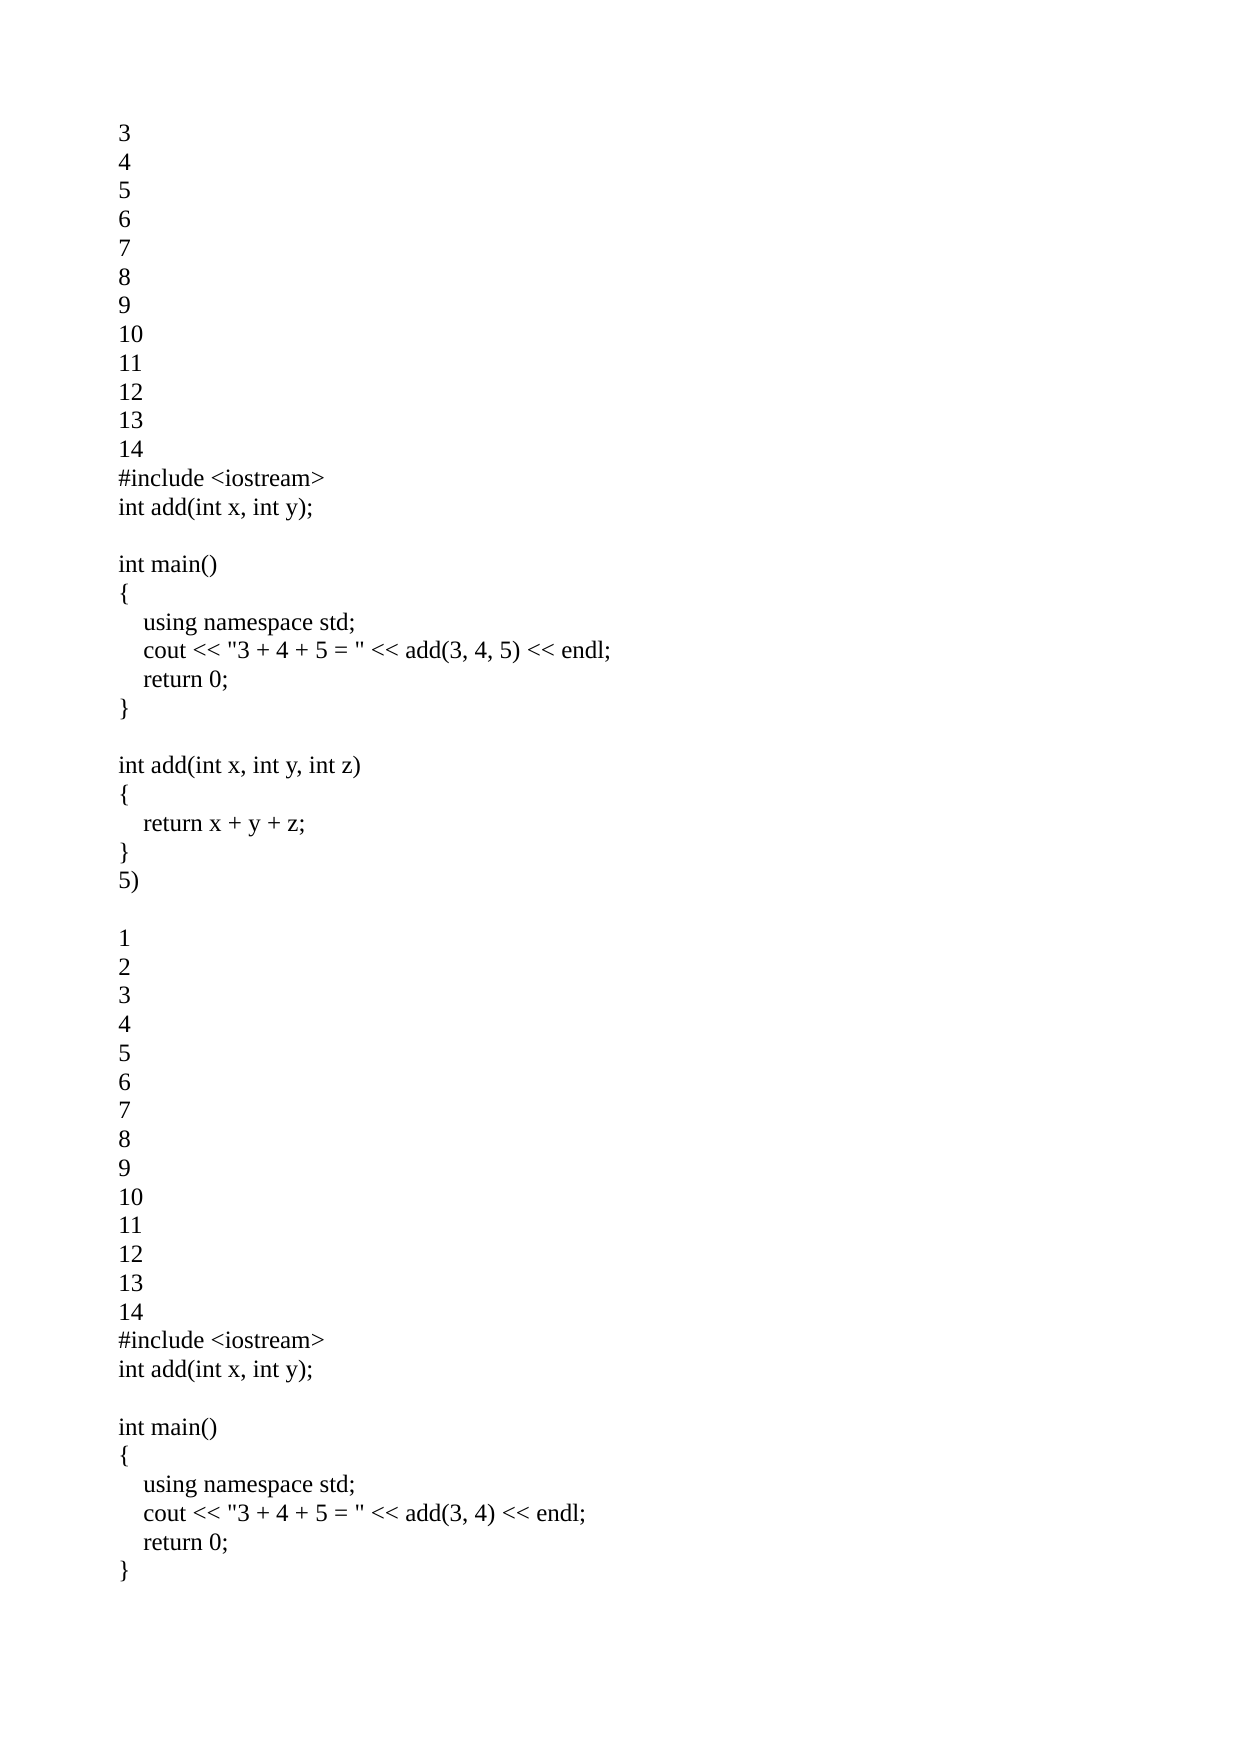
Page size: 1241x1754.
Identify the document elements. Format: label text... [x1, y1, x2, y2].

text return x + y + z; [118, 808, 1122, 837]
text { [118, 578, 1122, 607]
text cout << "3 + 4 + 5 = " << add(3, 4, 5) << endl; [118, 636, 1122, 664]
text 7 [118, 1096, 1122, 1124]
text #include <iostream> [118, 1326, 1122, 1354]
text 14 [118, 1297, 1122, 1326]
text int add(int x, int y); [118, 492, 1122, 521]
text 11 [118, 348, 1122, 377]
text } [118, 1556, 1122, 1584]
text 14 [118, 434, 1122, 463]
text 10 [118, 1182, 1122, 1211]
text 6 [118, 204, 1122, 233]
text 12 [118, 1239, 1122, 1268]
text return 0; [118, 664, 1122, 693]
text using namespace std; [118, 1469, 1122, 1498]
text 6 [118, 1067, 1122, 1096]
text 3 [118, 981, 1122, 1009]
text 5 [118, 176, 1122, 204]
text 8 [118, 262, 1122, 291]
text { [118, 1441, 1122, 1469]
text 3 [118, 118, 1122, 147]
text 10 [118, 319, 1122, 348]
text } [118, 837, 1122, 866]
text 13 [118, 1268, 1122, 1297]
text 8 [118, 1124, 1122, 1153]
text 2 [118, 952, 1122, 981]
text int add(int x, int y, int z) [118, 751, 1122, 779]
text 4 [118, 1009, 1122, 1038]
text #include <iostream> [118, 463, 1122, 492]
text 13 [118, 406, 1122, 434]
text using namespace std; [118, 607, 1122, 636]
text 5) [118, 866, 1122, 894]
text int main() [118, 549, 1122, 578]
text 1 [118, 923, 1122, 952]
text 5 [118, 1038, 1122, 1067]
text return 0; [118, 1527, 1122, 1556]
text int main() [118, 1412, 1122, 1441]
text cout << "3 + 4 + 5 = " << add(3, 4) << endl; [118, 1498, 1122, 1527]
text int add(int x, int y); [118, 1354, 1122, 1383]
text 9 [118, 1153, 1122, 1182]
text 4 [118, 147, 1122, 176]
text { [118, 779, 1122, 808]
text } [118, 693, 1122, 722]
text 9 [118, 291, 1122, 319]
text 7 [118, 233, 1122, 262]
text 12 [118, 377, 1122, 406]
text 11 [118, 1211, 1122, 1239]
